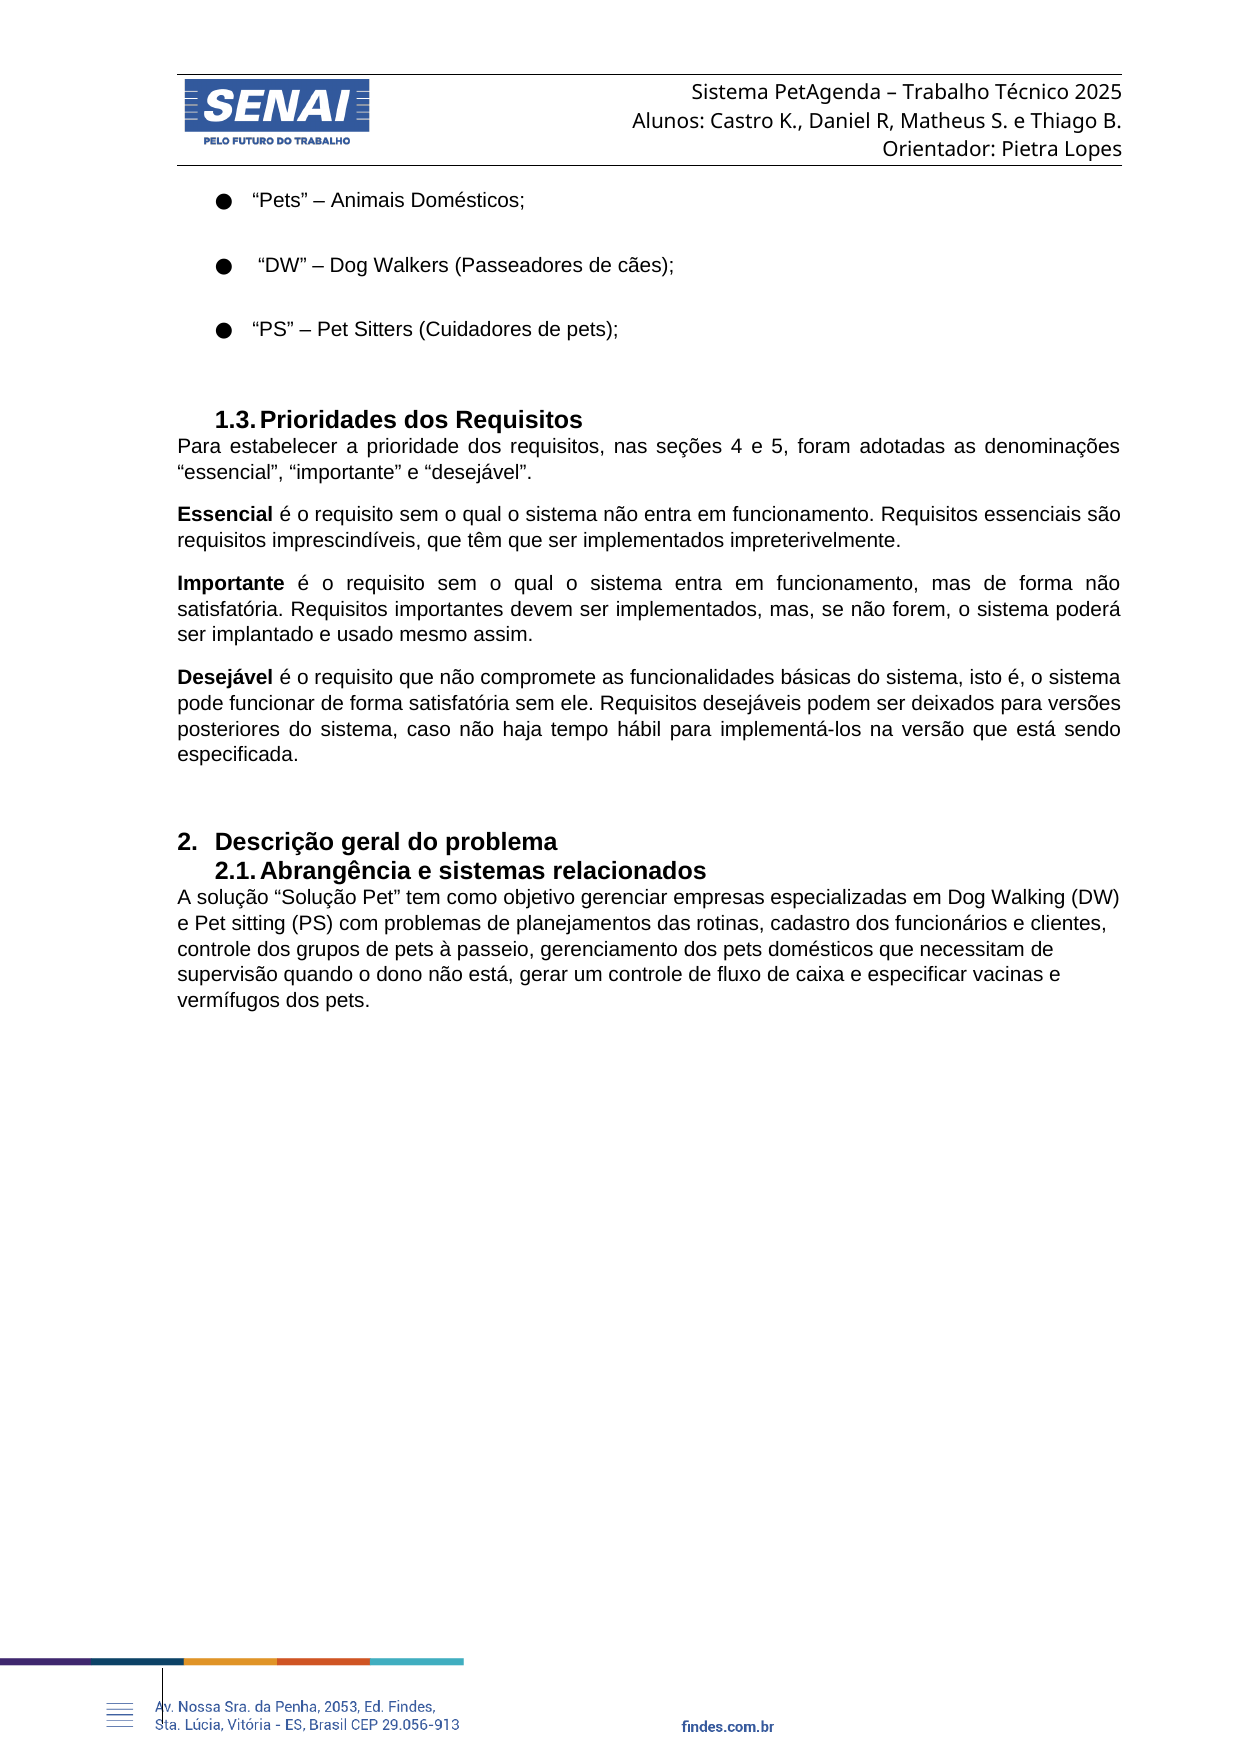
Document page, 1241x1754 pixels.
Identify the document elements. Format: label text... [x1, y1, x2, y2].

text A solução “Solução Pet” tem como objetivo gerenciar empresas especializadas em Dog Walking (DW) e Pet sitting (PS) com problemas de planejamentos das rotinas, cadastro dos funcionários e clientes, controle dos grupos de pets à passeio, gerenciamento dos pets domésticos que necessitam de supervisão quando o dono não está, gerar um controle de fluxo de caixa e especificar vacinas e vermífugos dos pets. [177, 885, 1122, 1012]
list “DW” – Dog Walkers (Passeadores de cães); [214, 241, 1122, 284]
subtitle Abrangência e sistemas relacionados [214, 856, 1122, 885]
text Desejável é o requisito que não compromete as funcionalidades básicas do sistema, isto é, o sistema pode funcionar de forma satisfatória sem ele. Requisitos desejáveis podem ser deixados para versões posteriores do sistema, caso não haja tempo hábil para implementá-los na versão que está sendo especificada. [177, 665, 1122, 766]
text Essencial é o requisito sem o qual o sistema não entra em funcionamento. Requisitos essenciais são requisitos imprescindíveis, que têm que ser implementados impreterivelmente. [177, 502, 1122, 552]
text Para estabelecer a prioridade dos requisitos, nas seções 4 e 5, foram adotadas as denominações “essencial”, “importante” e “desejável”. [177, 434, 1122, 484]
picture [11, 1652, 778, 1740]
list “Pets” – Animais Domésticos; [214, 177, 1122, 220]
subtitle Descrição geral do problema [177, 827, 1122, 856]
text Importante é o requisito sem o qual o sistema entra em funcionamento, mas de forma não satisfatória. Requisitos importantes devem ser implementados, mas, se não forem, o sistema poderá ser implantado e usado mesmo assim. [177, 571, 1122, 646]
list “PS” – Pet Sitters (Cuidadores de pets); [214, 305, 1122, 348]
subtitle Prioridades dos Requisitos [214, 405, 1122, 434]
